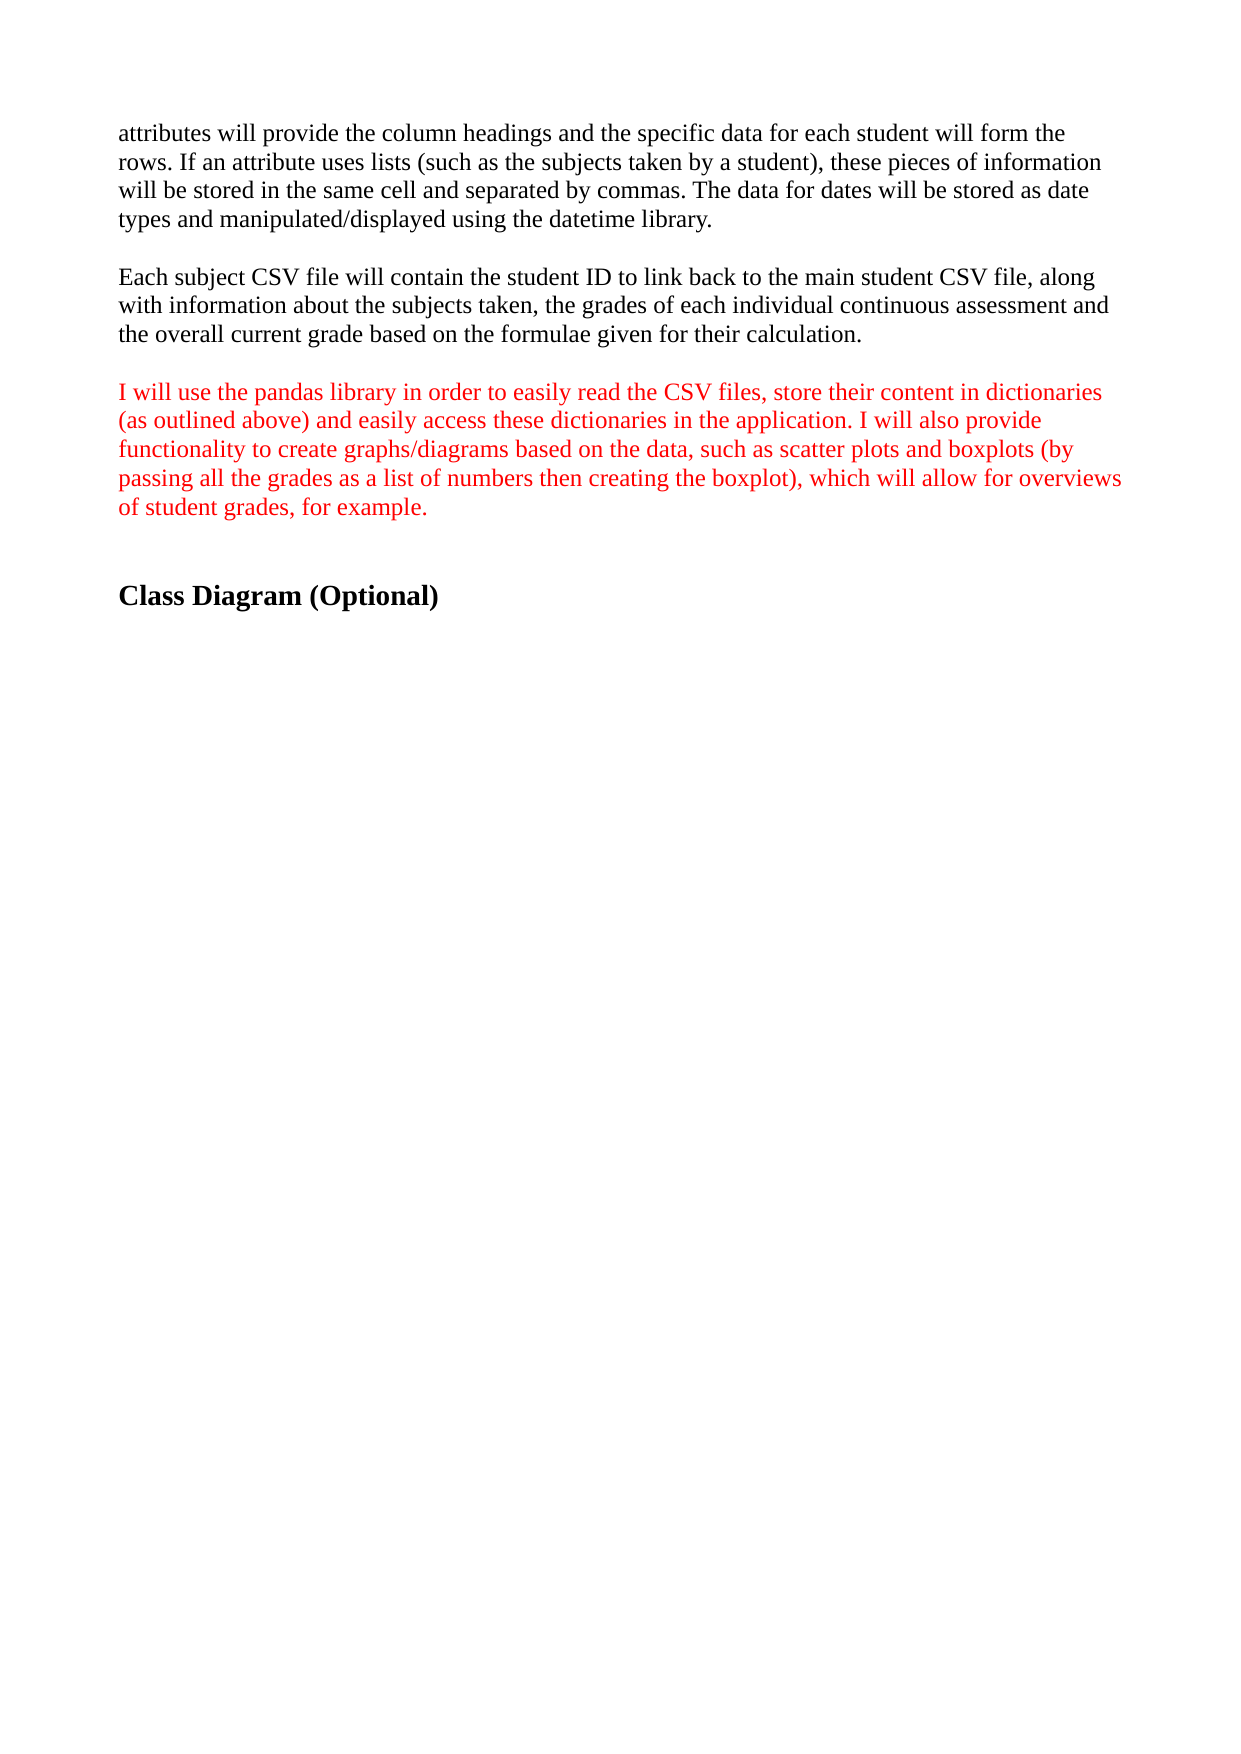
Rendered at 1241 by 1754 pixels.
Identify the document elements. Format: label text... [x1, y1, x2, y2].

text I will use the pandas library in order to easily read the CSV files, store their content in dictionaries (as outlined above) and easily access these dictionaries in the application. I will also provide functionality to create graphs/diagrams based on the data, such as scatter plots and boxplots (by passing all the grades as a list of numbers then creating the boxplot), which will allow for overviews of student grades, for example. [118, 377, 1122, 521]
text Each subject CSV file will contain the student ID to link back to the main student CSV file, along with information about the subjects taken, the grades of each individual continuous assessment and the overall current grade based on the formulae given for their calculation. [118, 262, 1122, 348]
text attributes will provide the column headings and the specific data for each student will form the rows. If an attribute uses lists (such as the subjects taken by a student), these pieces of information will be stored in the same cell and separated by commas. The data for dates will be stored as date types and manipulated/displayed using the datetime library. [118, 118, 1122, 233]
text Class Diagram (Optional) [118, 578, 1122, 612]
